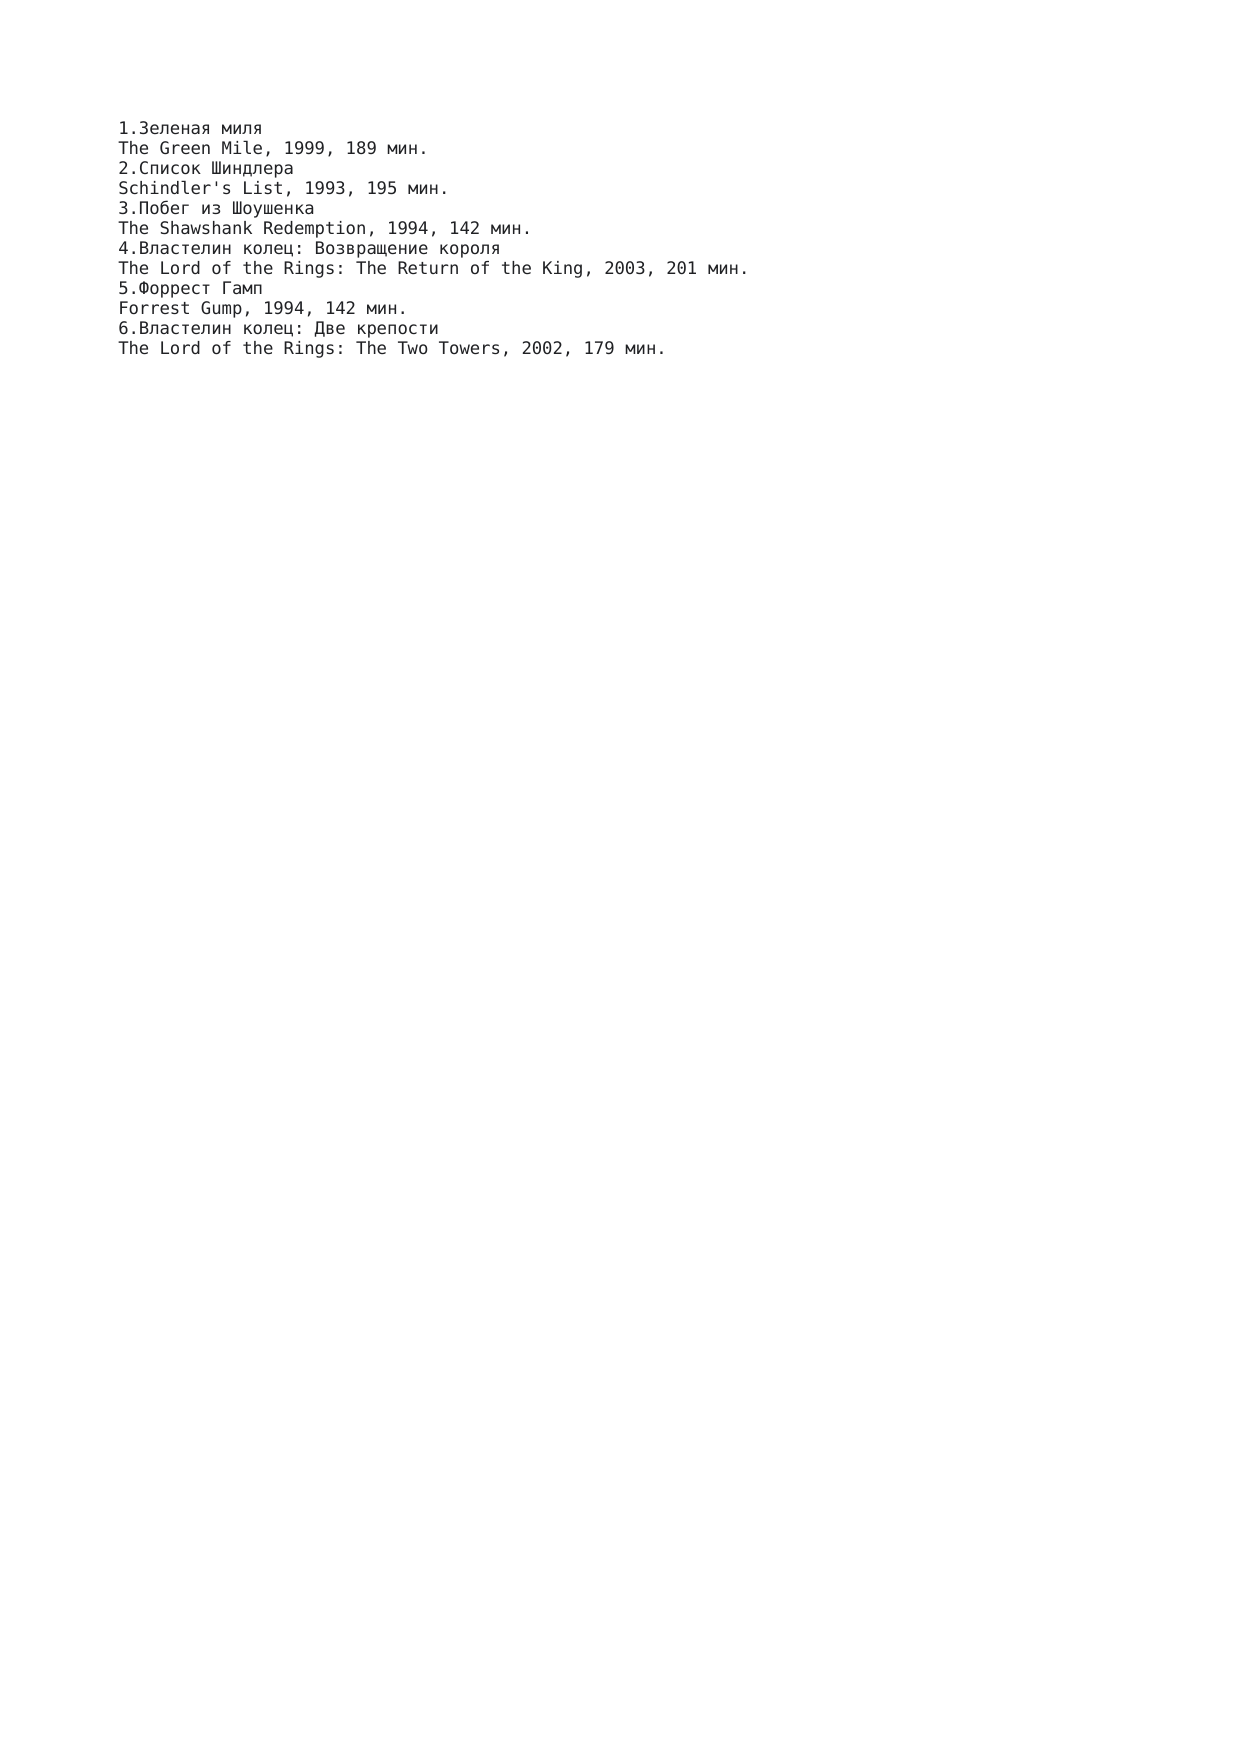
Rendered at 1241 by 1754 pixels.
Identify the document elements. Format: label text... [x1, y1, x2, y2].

text 1.Зеленая миля [118, 118, 1122, 138]
text The Lord of the Rings: The Return of the King, 2003, 201 мин. [118, 258, 1122, 278]
text 3.Побег из Шоушенка [118, 198, 1122, 218]
text Schindler's List, 1993, 195 мин. [118, 178, 1122, 198]
text 4.Властелин колец: Возвращение короля [118, 238, 1122, 258]
text 5.Форрест Гамп [118, 278, 1122, 298]
text Forrest Gump, 1994, 142 мин. [118, 298, 1122, 318]
text 2.Список Шиндлера [118, 158, 1122, 178]
text 6.Властелин колец: Две крепости [118, 318, 1122, 338]
text The Lord of the Rings: The Two Towers, 2002, 179 мин. [118, 338, 1122, 358]
text The Shawshank Redemption, 1994, 142 мин. [118, 218, 1122, 238]
text The Green Mile, 1999, 189 мин. [118, 138, 1122, 158]
